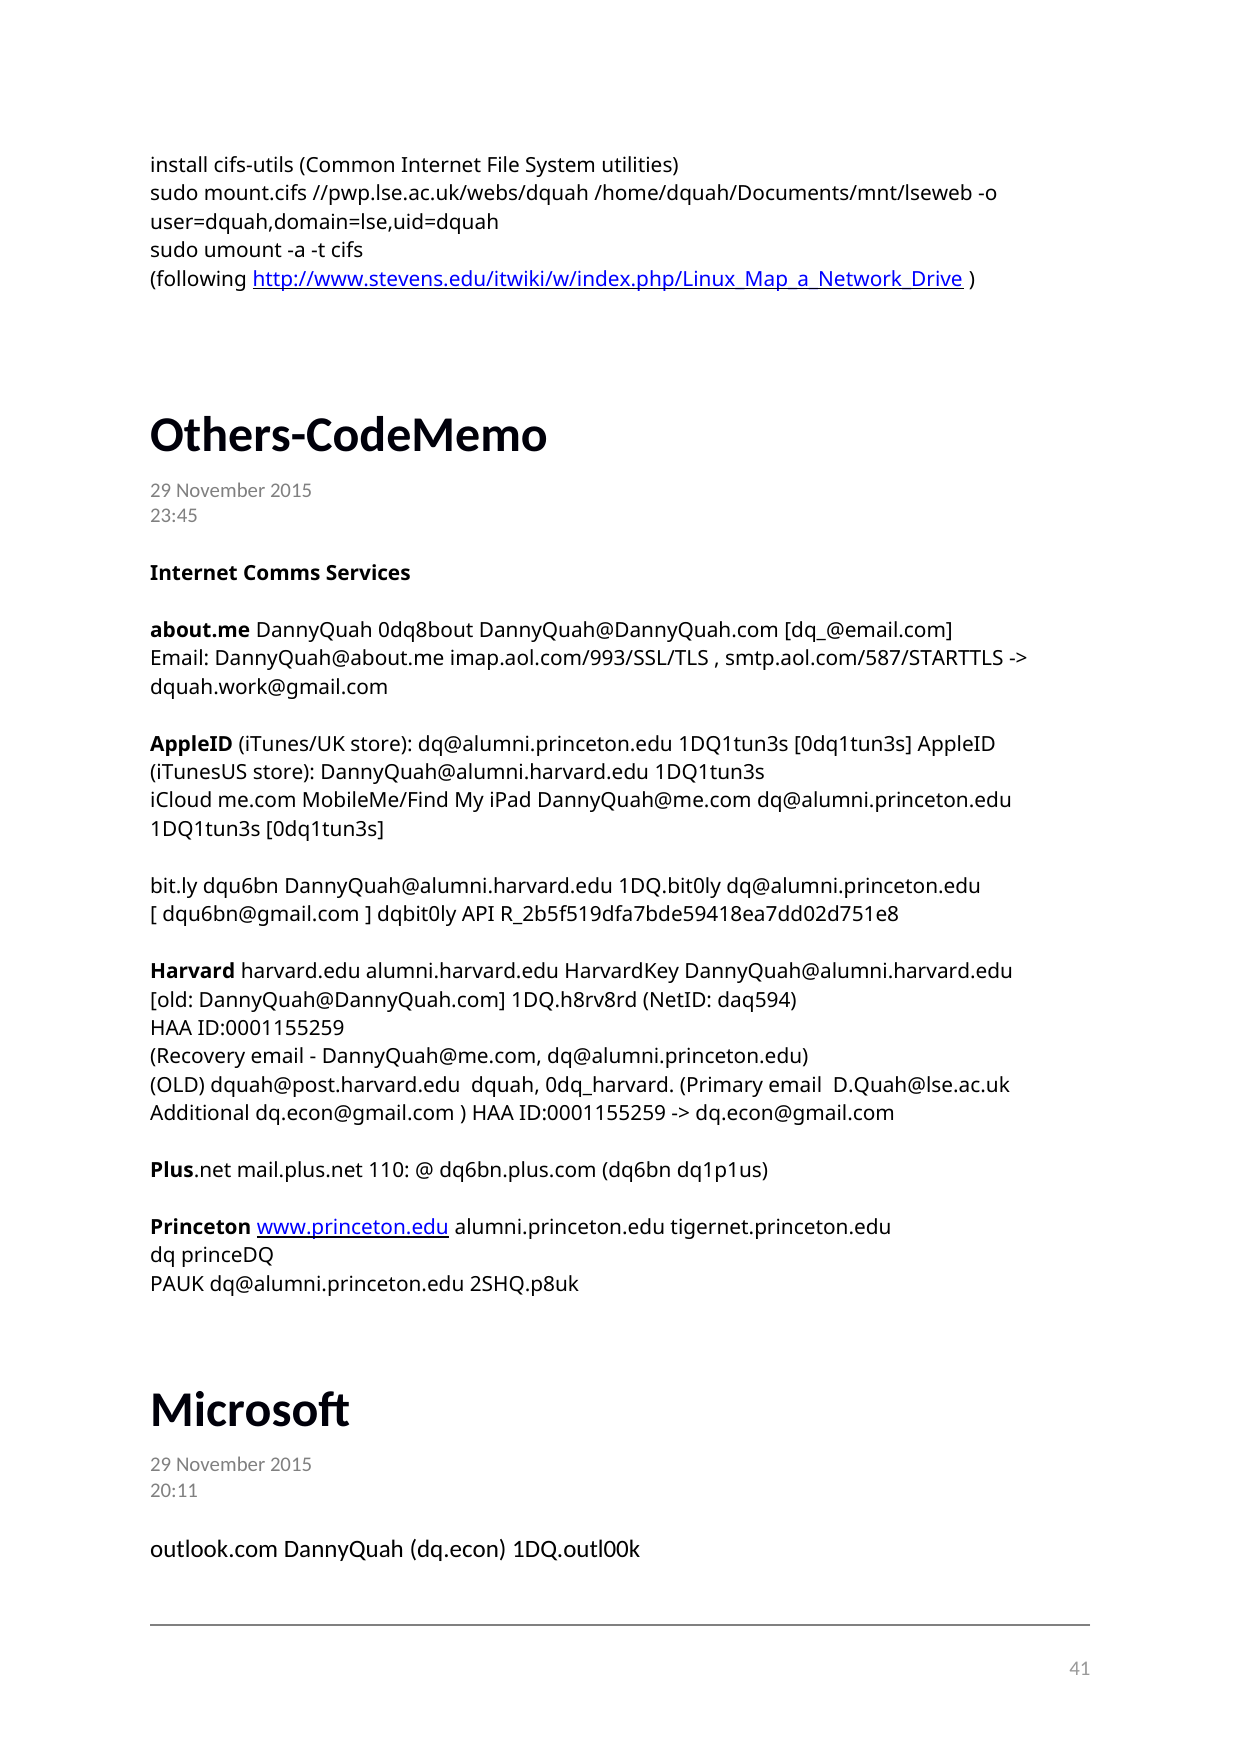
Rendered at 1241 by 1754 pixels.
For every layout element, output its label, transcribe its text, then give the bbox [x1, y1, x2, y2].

text AppleID (iTunes/UK store): dq@alumni.princeton.edu 1DQ1tun3s [0dq1tun3s] AppleID (iTunesUS store): DannyQuah@alumni.harvard.edu 1DQ1tun3s [150, 729, 1090, 786]
text (Recovery email - DannyQuah@me.com, dq@alumni.princeton.edu) [150, 1042, 1090, 1070]
text Internet Comms Services [150, 558, 1090, 587]
text dq princeDQ [150, 1241, 1090, 1269]
text Harvard harvard.edu alumni.harvard.edu HarvardKey DannyQuah@alumni.harvard.edu [150, 956, 1090, 985]
text HAA ID:0001155259 [150, 1013, 1090, 1042]
text PAUK dq@alumni.princeton.edu 2SHQ.p8uk [150, 1269, 1090, 1297]
text 23:45 [150, 502, 1090, 528]
subtitle Microsoft [150, 1378, 1090, 1439]
text Princeton www.princeton.edu alumni.princeton.edu tigernet.princeton.edu [150, 1212, 1090, 1241]
text outlook.com DannyQuah (dq.econ) 1DQ.outl00k [150, 1533, 1090, 1563]
text about.me DannyQuah 0dq8bout DannyQuah@DannyQuah.com [dq_@email.com] [150, 615, 1090, 643]
text Email: DannyQuah@about.me imap.aol.com/993/SSL/TLS , smtp.aol.com/587/STARTTLS -> dquah.work@gmail.com [150, 643, 1090, 700]
text [old: DannyQuah@DannyQuah.com] 1DQ.h8rv8rd (NetID: daq594) [150, 985, 1090, 1013]
text iCloud me.com MobileMe/Find My iPad DannyQuah@me.com dq@alumni.princeton.edu 1DQ1tun3s [0dq1tun3s] [150, 786, 1090, 842]
text install cifs-utils (Common Internet File System utilities) [150, 150, 1090, 178]
text Plus.net mail.plus.net 110: @ dq6bn.plus.com (dq6bn dq1p1us) [150, 1155, 1090, 1184]
text 20:11 [150, 1477, 1090, 1502]
text 29 November 2015 [150, 1452, 1090, 1477]
text sudo umount -a -t cifs [150, 235, 1090, 264]
text 29 November 2015 [150, 477, 1090, 502]
text bit.ly dqu6bn DannyQuah@alumni.harvard.edu 1DQ.bit0ly dq@alumni.princeton.edu [ dqu6bn@gmail.com ] dqbit0ly API R_2b5f519dfa7bde59418ea7dd02d751e8 [150, 871, 1090, 928]
text (OLD) dquah@post.harvard.edu dquah, 0dq_harvard. (Primary email D.Quah@lse.ac.uk Additional dq.econ@gmail.com ) HAA ID:0001155259 -> dq.econ@gmail.com [150, 1070, 1090, 1127]
text sudo mount.cifs //pwp.lse.ac.uk/webs/dquah /home/dquah/Documents/mnt/lseweb -o user=dquah,domain=lse,uid=dquah [150, 178, 1090, 235]
subtitle Others-CodeMemo [150, 403, 1090, 464]
text (following http://www.stevens.edu/itwiki/w/index.php/Linux_Map_a_Network_Drive ) [150, 264, 1090, 292]
